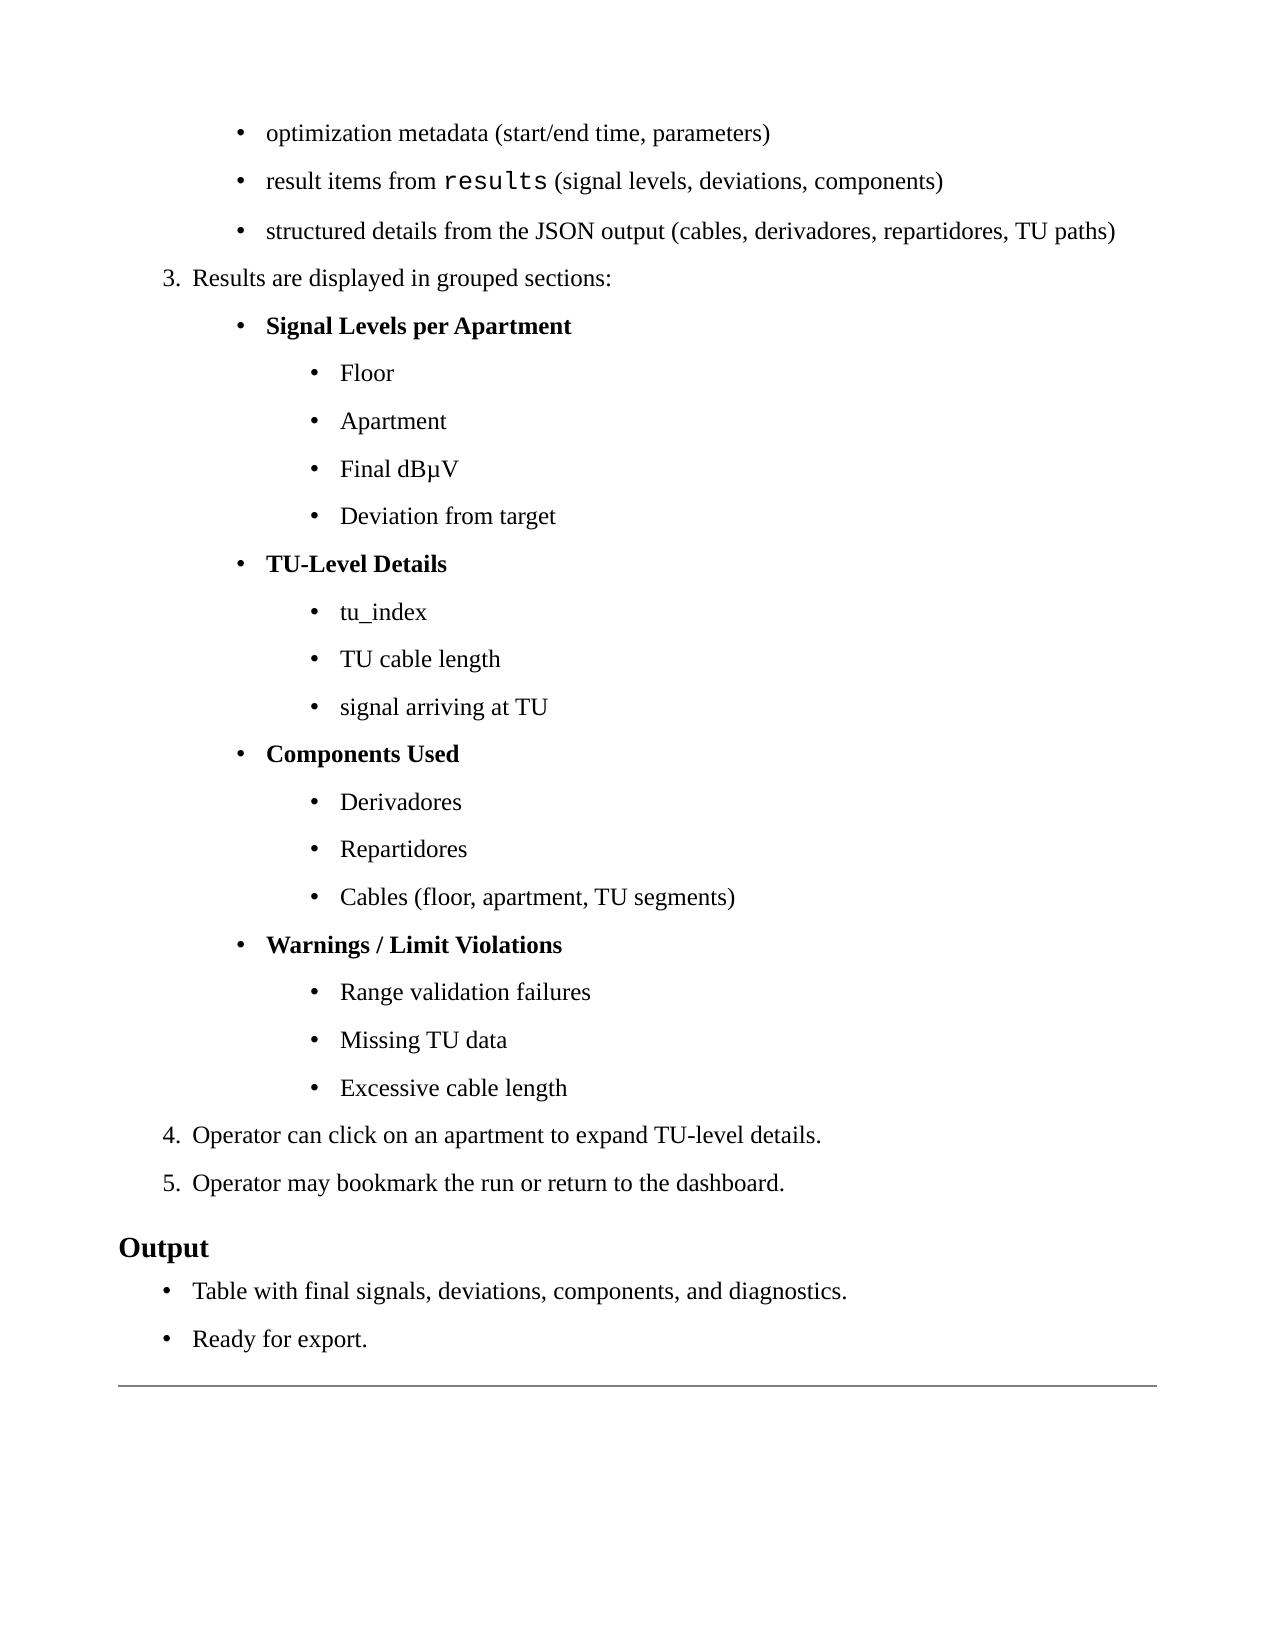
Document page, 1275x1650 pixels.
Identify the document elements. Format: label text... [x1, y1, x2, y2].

subtitle Output [118, 1230, 1157, 1263]
list Operator may bookmark the run or return to the dashboard. [162, 1168, 1157, 1197]
list structured details from the JSON output (cables, derivadores, repartidores, TU paths) [236, 216, 1157, 244]
list Table with final signals, deviations, components, and diagnostics. [162, 1276, 1157, 1305]
list result items from results (signal levels, deviations, components) [236, 166, 1157, 197]
list Apartment [310, 406, 1157, 435]
list Cables (floor, apartment, TU segments) [310, 882, 1157, 911]
list Components Used [236, 739, 1157, 768]
list TU-Level Details [236, 549, 1157, 578]
list Excessive cable length [310, 1073, 1157, 1101]
list Deviation from target [310, 501, 1157, 530]
list TU cable length [310, 644, 1157, 673]
list Operator can click on an apartment to expand TU-level details. [162, 1120, 1157, 1149]
list Repartidores [310, 834, 1157, 863]
list optimization metadata (start/end time, parameters) [236, 118, 1157, 147]
list signal arriving at TU [310, 692, 1157, 721]
list tu_index [310, 597, 1157, 625]
list Floor [310, 358, 1157, 387]
list Final dBµV [310, 454, 1157, 482]
list Results are displayed in grouped sections: [162, 263, 1157, 292]
list Missing TU data [310, 1025, 1157, 1054]
list Signal Levels per Apartment [236, 311, 1157, 340]
list Warnings / Limit Violations [236, 930, 1157, 958]
list Range validation failures [310, 977, 1157, 1006]
list Ready for export. [162, 1324, 1157, 1352]
list Derivadores [310, 787, 1157, 816]
